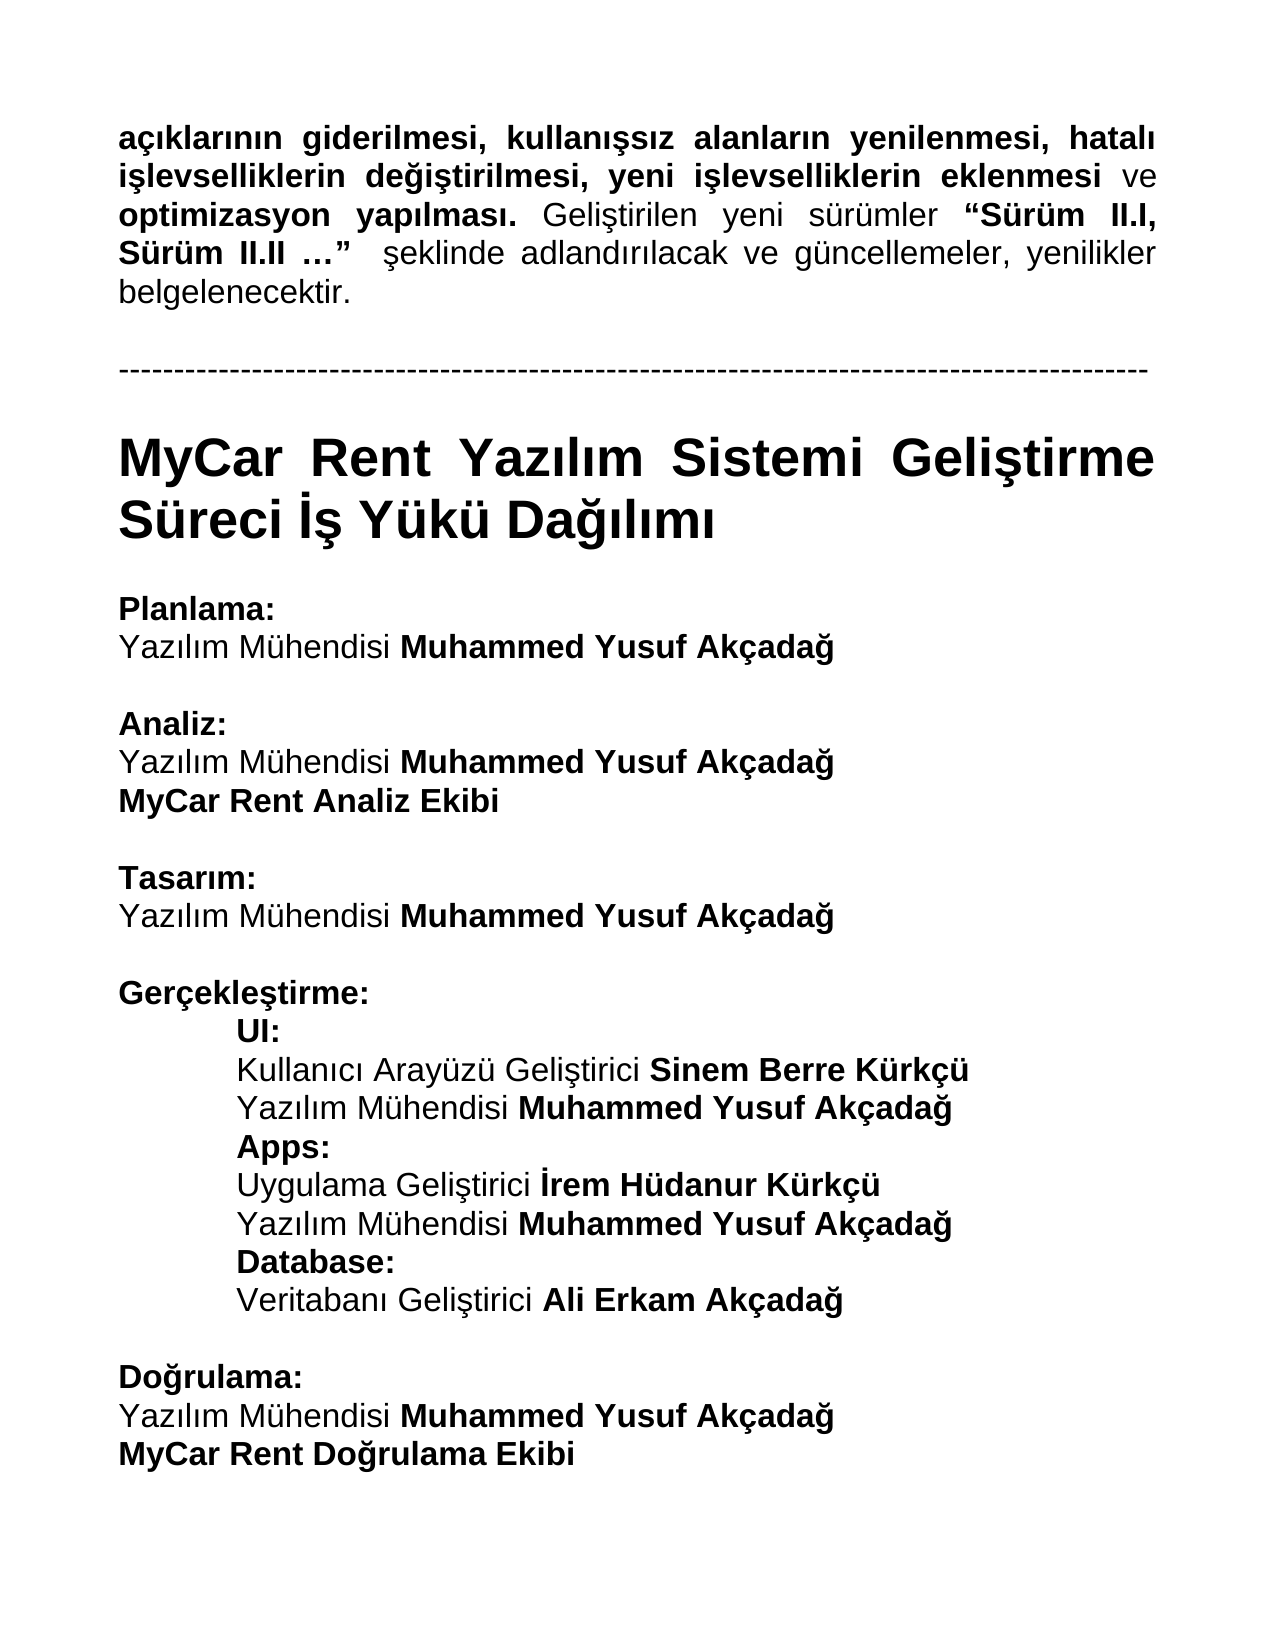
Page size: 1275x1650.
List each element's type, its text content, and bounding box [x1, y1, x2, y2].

text Yazılım Mühendisi Muhammed Yusuf Akçadağ [118, 742, 1157, 781]
text Yazılım Mühendisi Muhammed Yusuf Akçadağ [118, 1088, 1157, 1127]
text Kullanıcı Arayüzü Geliştirici Sinem Berre Kürkçü [118, 1050, 1157, 1088]
text MyCar Rent Doğrulama Ekibi [118, 1434, 1157, 1473]
text Uygulama Geliştirici İrem Hüdanur Kürkçü [118, 1165, 1157, 1204]
text açıklarının giderilmesi, kullanışsız alanların yenilenmesi, hatalı işlevselliklerin değiştirilmesi, yeni işlevselliklerin eklenmesi ve optimizasyon yapılması. Geliştirilen yeni sürümler “Sürüm II.I, Sürüm II.II …” şeklinde adlandırılacak ve güncellemeler, yenilikler belgelenecektir. [118, 118, 1157, 310]
text Gerçekleştirme: [118, 973, 1157, 1011]
text UI: [118, 1011, 1157, 1050]
text Tasarım: [118, 858, 1157, 896]
text MyCar Rent Analiz Ekibi [118, 781, 1157, 819]
text Planlama: [118, 589, 1157, 627]
text --------------------------------------------------------------------------------------------- [118, 349, 1157, 387]
text Yazılım Mühendisi Muhammed Yusuf Akçadağ [118, 1204, 1157, 1242]
text Analiz: [118, 704, 1157, 742]
text Doğrulama: [118, 1357, 1157, 1396]
text MyCar Rent Yazılım Sistemi Geliştirme Süreci İş Yükü Dağılımı [118, 426, 1157, 550]
text Yazılım Mühendisi Muhammed Yusuf Akçadağ [118, 627, 1157, 666]
text Database: [118, 1242, 1157, 1281]
text Yazılım Mühendisi Muhammed Yusuf Akçadağ [118, 1396, 1157, 1434]
text Veritabanı Geliştirici Ali Erkam Akçadağ [118, 1281, 1157, 1319]
text Apps: [118, 1127, 1157, 1165]
text Yazılım Mühendisi Muhammed Yusuf Akçadağ [118, 896, 1157, 934]
